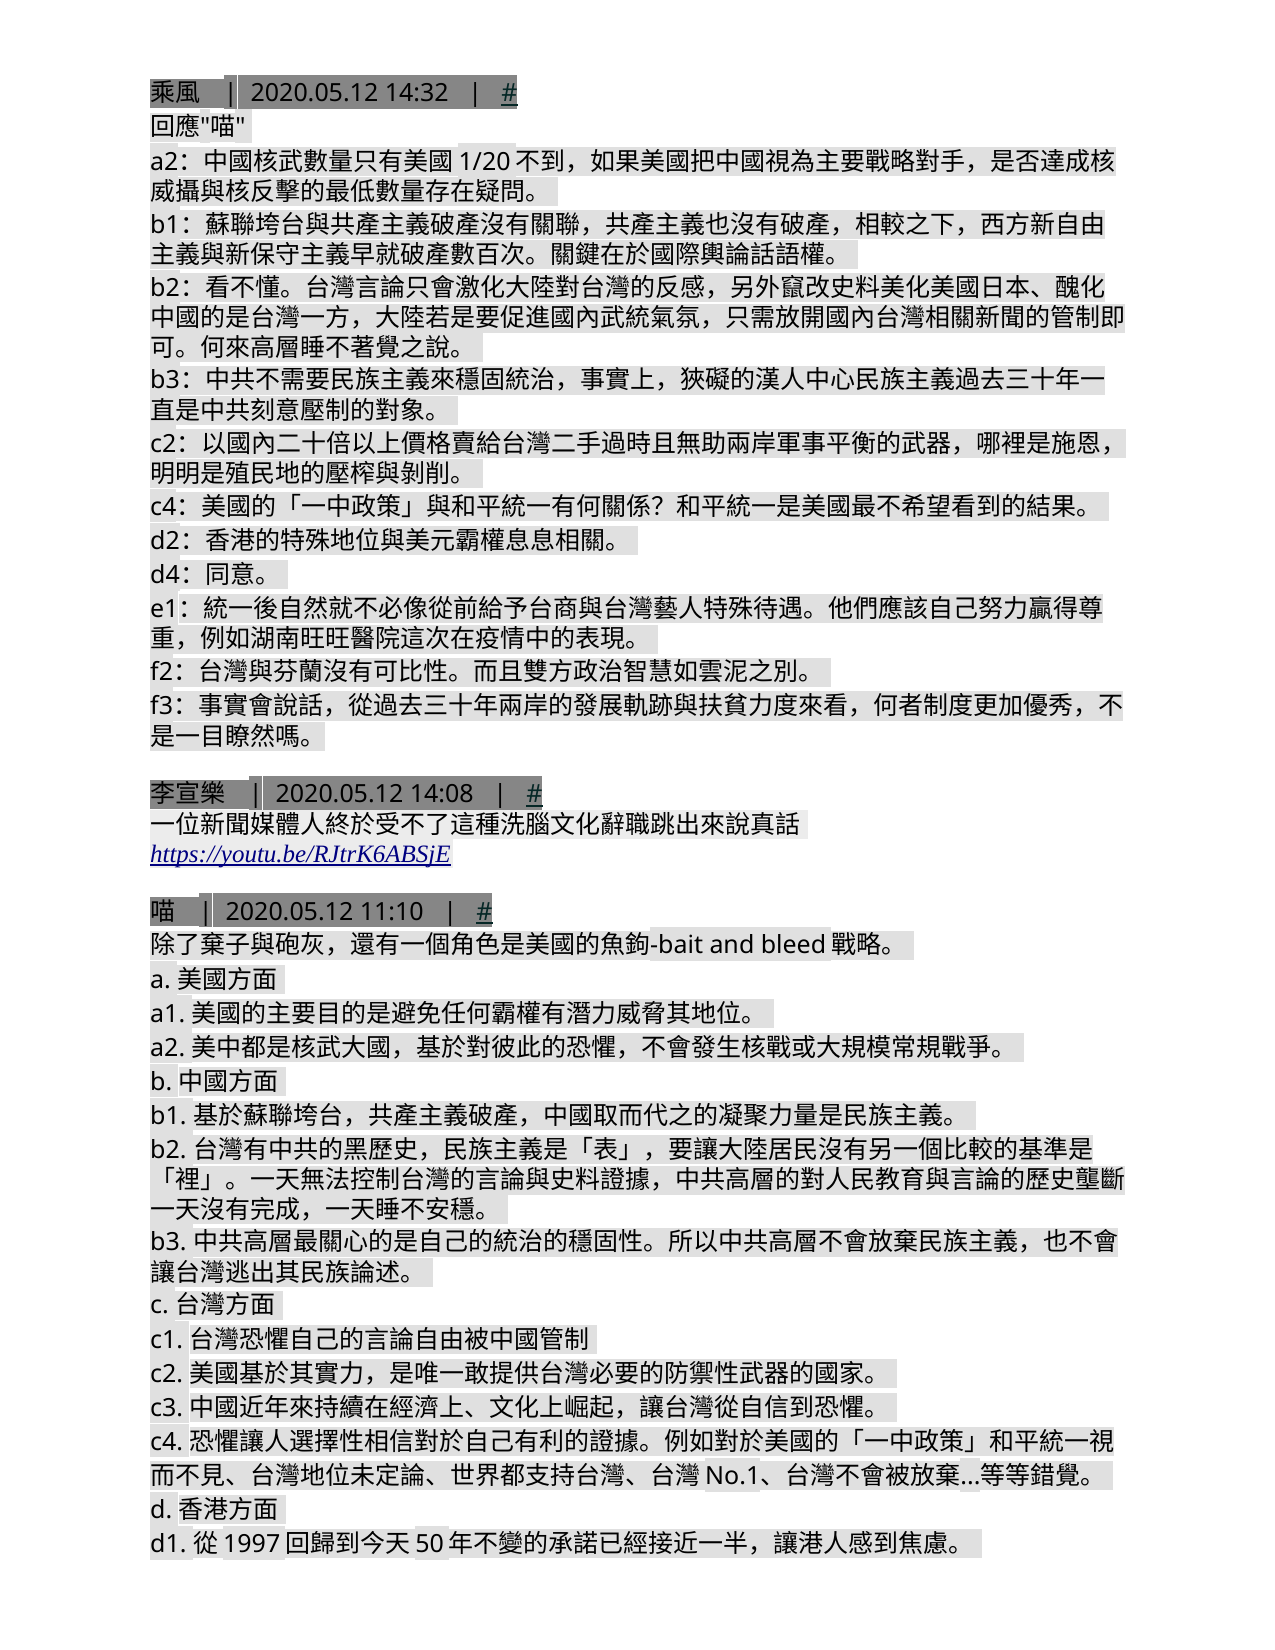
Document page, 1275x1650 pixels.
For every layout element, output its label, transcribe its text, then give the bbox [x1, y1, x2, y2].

text 一位新聞媒體人終於受不了這種洗腦文化辭職跳出來說真話 https://youtu.be/RJtrK6ABSjE [150, 810, 1125, 868]
text 喵 | 2020.05.12 11:10 | # [150, 893, 1125, 927]
text 除了棄子與砲灰，還有一個角色是美國的魚鉤-bait and bleed戰略。 a. 美國方面 a1. 美國的主要目的是避免任何霸權有潛力威脅其地位。 a2. 美中都是核武大國，基於對彼此的恐懼，不會發生核戰或大規模常規戰爭。 b. 中國方面 b1. 基於蘇聯垮台，共產主義破產，中國取而代之的凝聚力量是民族主義。 b2. 台灣有中共的黑歷史，民族主義是「表」，要讓大陸居民沒有另一個比較的基準是「裡」。一天無法控制台灣的言論與史料證據，中共高層的對人民教育與言論的歷史壟斷一天沒有完成，一天睡不安穩。 b3. 中共高層最關心的是自己的統治的穩固性。所以中共高層不會放棄民族主義，也不會讓台灣逃出其民族論述。 c. 台灣方面 c1. 台灣恐懼自己的言論自由被中國管制 c2. 美國基於其實力，是唯一敢提供台灣必要的防禦性武器的國家。 c3. 中國近年來持續在經濟上、文化上崛起，讓台灣從自信到恐懼。 c4. 恐懼讓人選擇性相信對於自己有利的證據。例如對於美國的「一中政策」和平統一視而不見、台灣地位未定論、世界都支持台灣、台灣No.1、台灣不會被放棄...等等錯覺。 d. 香港方面 d1. 從1997回歸到今天50年不變的承諾已經接近一半，讓港人感到焦慮。 [150, 927, 1125, 1560]
text 回應"喵" a2：中國核武數量只有美國1/20不到，如果美國把中國視為主要戰略對手，是否達成核威攝與核反擊的最低數量存在疑問。 b1：蘇聯垮台與共產主義破產沒有關聯，共產主義也沒有破產，相較之下，西方新自由主義與新保守主義早就破產數百次。關鍵在於國際輿論話語權。 b2：看不懂。台灣言論只會激化大陸對台灣的反感，另外竄改史料美化美國日本、醜化中國的是台灣一方，大陸若是要促進國內武統氣氛，只需放開國內台灣相關新聞的管制即可。何來高層睡不著覺之說。 b3：中共不需要民族主義來穩固統治，事實上，狹礙的漢人中心民族主義過去三十年一直是中共刻意壓制的對象。 c2：以國內二十倍以上價格賣給台灣二手過時且無助兩岸軍事平衡的武器，哪裡是施恩，明明是殖民地的壓榨與剝削。 c4：美國的「一中政策」與和平統一有何關係？和平統一是美國最不希望看到的結果。 d2：香港的特殊地位與美元霸權息息相關。 d4：同意。 e1：統一後自然就不必像從前給予台商與台灣藝人特殊待遇。他們應該自己努力贏得尊重，例如湖南旺旺醫院這次在疫情中的表現。 f2：台灣與芬蘭沒有可比性。而且雙方政治智慧如雲泥之別。 f3：事實會說話，從過去三十年兩岸的發展軌跡與扶貧力度來看，何者制度更加優秀，不是一目瞭然嗎。 [150, 109, 1125, 751]
text 李宣樂 | 2020.05.12 14:08 | # [150, 776, 1125, 810]
text 乘風 | 2020.05.12 14:32 | # [150, 75, 1125, 109]
